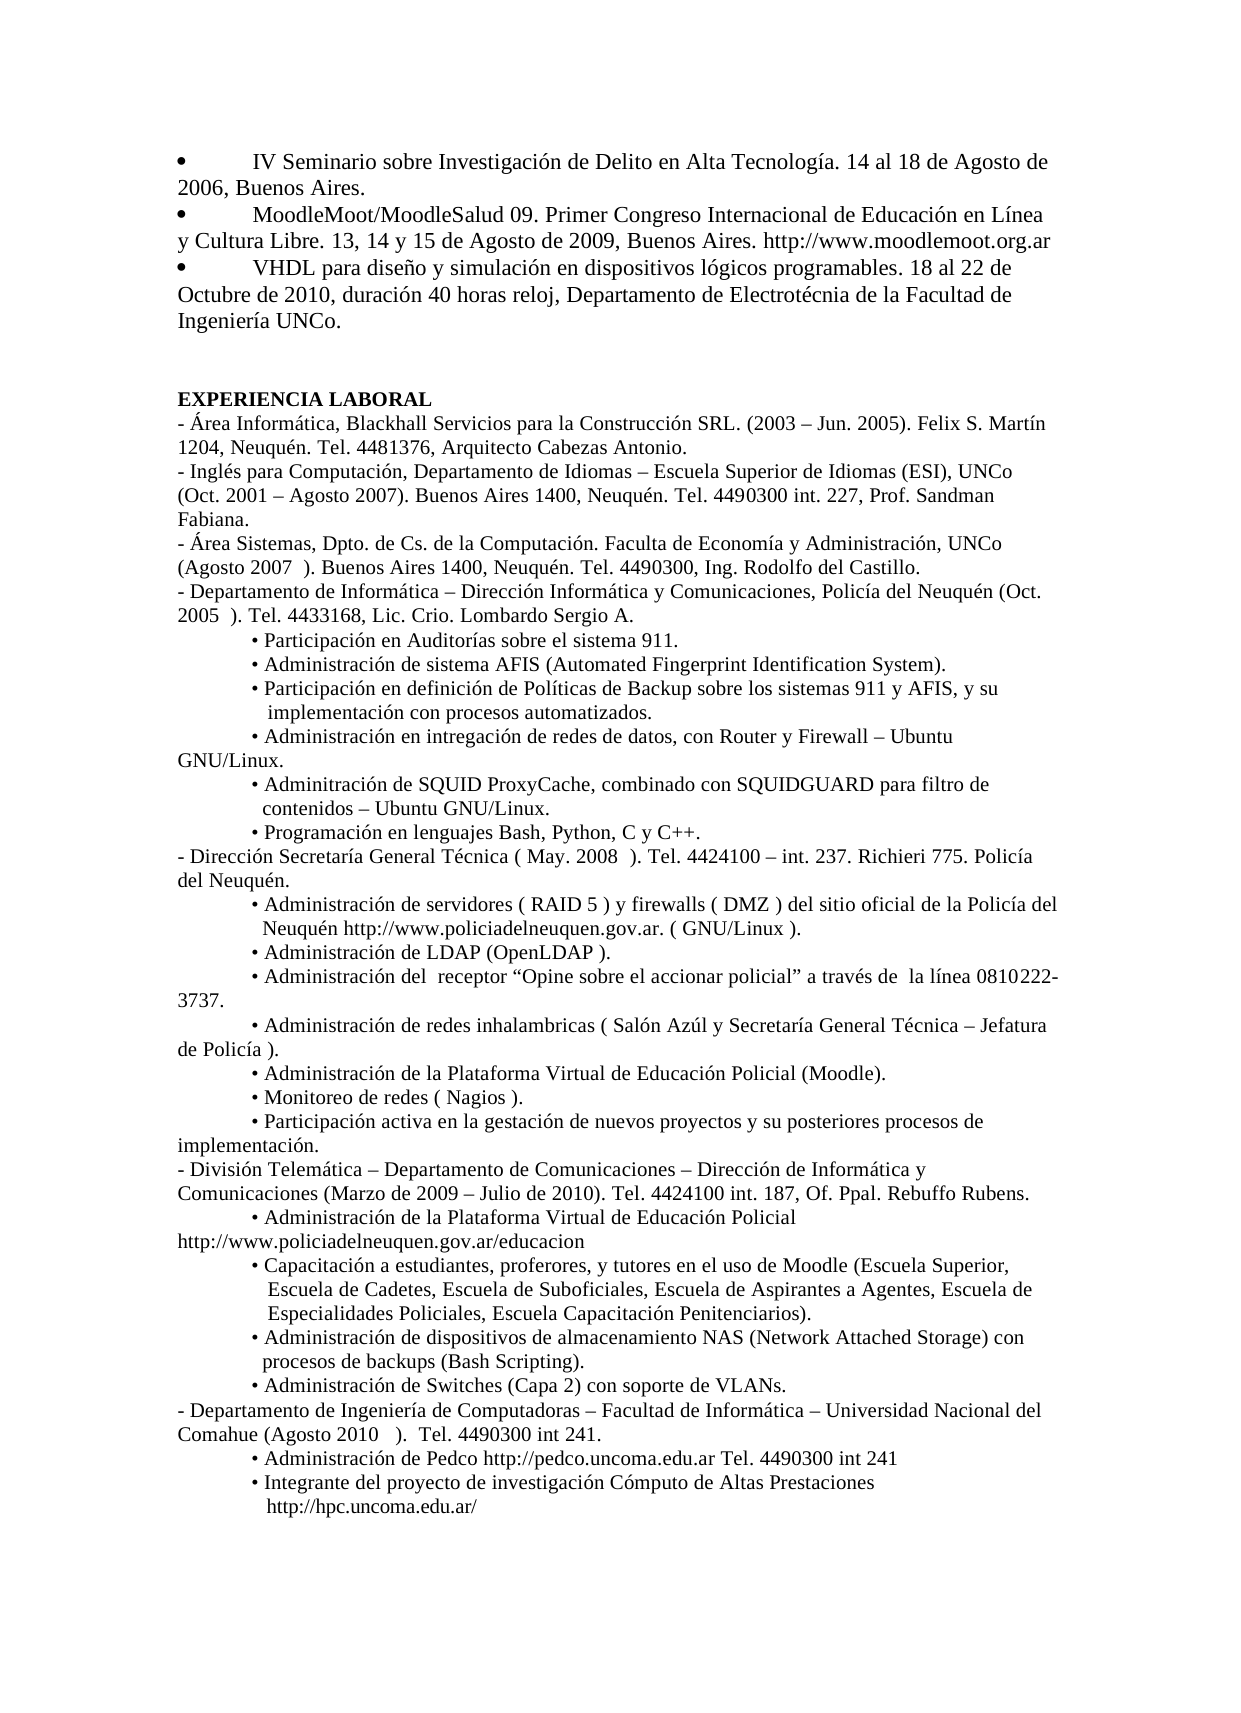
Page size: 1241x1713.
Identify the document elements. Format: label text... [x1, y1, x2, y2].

text • Administración de la Plataforma Virtual de Educación Policial (Moodle). [177, 1061, 1060, 1084]
text • Administración de redes inhalambricas ( Salón Azúl y Secretaría General Técnica – Jefatura de Policía ). [177, 1012, 1060, 1061]
text - División Telemática – Departamento de Comunicaciones – Dirección de Informática y Comunicaciones (Marzo de 2009 – Julio de 2010). Tel. 4424100 int. 187, Of. Ppal. Rebuffo Rubens. [177, 1157, 1060, 1205]
text - Departamento de Informática – Dirección Informática y Comunicaciones, Policía del Neuquén (Oct. 2005 ­ ). Tel. 443­3168, Lic. Crio. Lombardo Sergio A. [177, 579, 1060, 627]
text http://hpc.uncoma.edu.ar/ [177, 1494, 1060, 1518]
text • Administración de LDAP (OpenLDAP ). [177, 940, 1060, 964]
text • Monitoreo de redes ( Nagios ). [177, 1084, 1060, 1109]
list VHDL para diseño y simulación en dispositivos lógicos programables. 18 al 22 de Octubre de 2010, duración 40 horas reloj, Departamento de Electrotécnia de la Facultad de Ingeniería UNCo. [177, 254, 1060, 334]
text • Administración de Pedco http://pedco.uncoma.edu.ar Tel. 4490300 int 241 [177, 1446, 1060, 1469]
text • Administración del receptor “Opine sobre el accionar policial” a través de la línea 0810­222-3737. [177, 964, 1060, 1012]
text • Adminitración de SQUID Proxy­Cache, combinado con SQUIDGUARD para filtro de contenidos – Ubuntu GNU/Linux. • Programación en lenguajes Bash, Python, C y C++. [177, 772, 1060, 844]
text EXPERIENCIA LABORAL [177, 387, 1060, 411]
text - Área Sistemas, Dpto. de Cs. de la Computación. Faculta de Economía y Administración, UNCo (Agosto 2007 ­ ). Buenos Aires 1400, Neuquén. Tel. 449­0300, Ing. Rodolfo del Castillo. [177, 531, 1060, 579]
list MoodleMoot/MoodleSalud 09. Primer Congreso Internacional de Educación en Línea y Cultura Libre. 13, 14 y 15 de Agosto de 2009, Buenos Aires. http://www.moodlemoot.org.ar [177, 201, 1060, 254]
text • Participación en Auditorías sobre el sistema 911. [177, 627, 1060, 651]
text • Participación en definición de Políticas de Backup sobre los sistemas 911 y AFIS, y su implementación con procesos automatizados. [177, 676, 1060, 724]
text • Integrante del proyecto de investigación Cómputo de Altas Prestaciones [177, 1469, 1060, 1494]
text - Área Informática, Blackhall Servicios para la Construcción SRL. (2003 – Jun. 2005). Felix S. Martín 1204, Neuquén. Tel. 448­1376, Arquitecto Cabezas Antonio. [177, 411, 1060, 459]
text • Administración de sistema AFIS (Automated Fingerprint Identification System). [177, 651, 1060, 676]
text • Administración de dispositivos de almacenamiento NAS (Network Attached Storage) con procesos de backups (Bash Scripting). [177, 1325, 1060, 1373]
text • Administración de la Plataforma Virtual de Educación Policial http://www.policiadelneuquen.gov.ar/educacion [177, 1205, 1060, 1253]
text • Capacitación a estudiantes, proferores, y tutores en el uso de Moodle (Escuela Superior, Escuela de Cadetes, Escuela de Suboficiales, Escuela de Aspirantes a Agentes, Escuela de Especialidades Policiales, Escuela Capacitación Penitenciarios). [177, 1253, 1060, 1325]
text • Administración de servidores ( RAID 5 ) y firewalls ( DMZ ) del sitio oficial de la Policía del Neuquén http://www.policiadelneuquen.gov.ar. ( GNU/Linux ). [177, 892, 1060, 940]
text • Administración de Switches (Capa 2) con soporte de VLANs. [177, 1373, 1060, 1397]
text • Administración en intregación de redes de datos, con Router y Firewall – Ubuntu GNU/Linux. [177, 724, 1060, 772]
text • Participación activa en la gestación de nuevos proyectos y su posteriores procesos de implementación. [177, 1109, 1060, 1157]
text - Dirección Secretaría General Técnica ( May. 2008 ­ ). Tel. 4424100 – int. 237. Richieri 775. Policía del Neuquén. [177, 844, 1060, 892]
list IV Seminario sobre Investigación de Delito en Alta Tecnología. 14 al 18 de Agosto de 2006, Buenos Aires. [177, 148, 1060, 201]
text - Departamento de Ingeniería de Computadoras – Facultad de Informática – Universidad Nacional del Comahue (Agosto 2010 ­ ). Tel. 4490300 int 241. [177, 1397, 1060, 1446]
text - Inglés para Computación, Departamento de Idiomas – Escuela Superior de Idiomas (ESI), UNCo (Oct. 2001 – Agosto 2007). Buenos Aires 1400, Neuquén. Tel. 449­0300 int. 227, Prof. Sandman Fabiana. [177, 459, 1060, 531]
